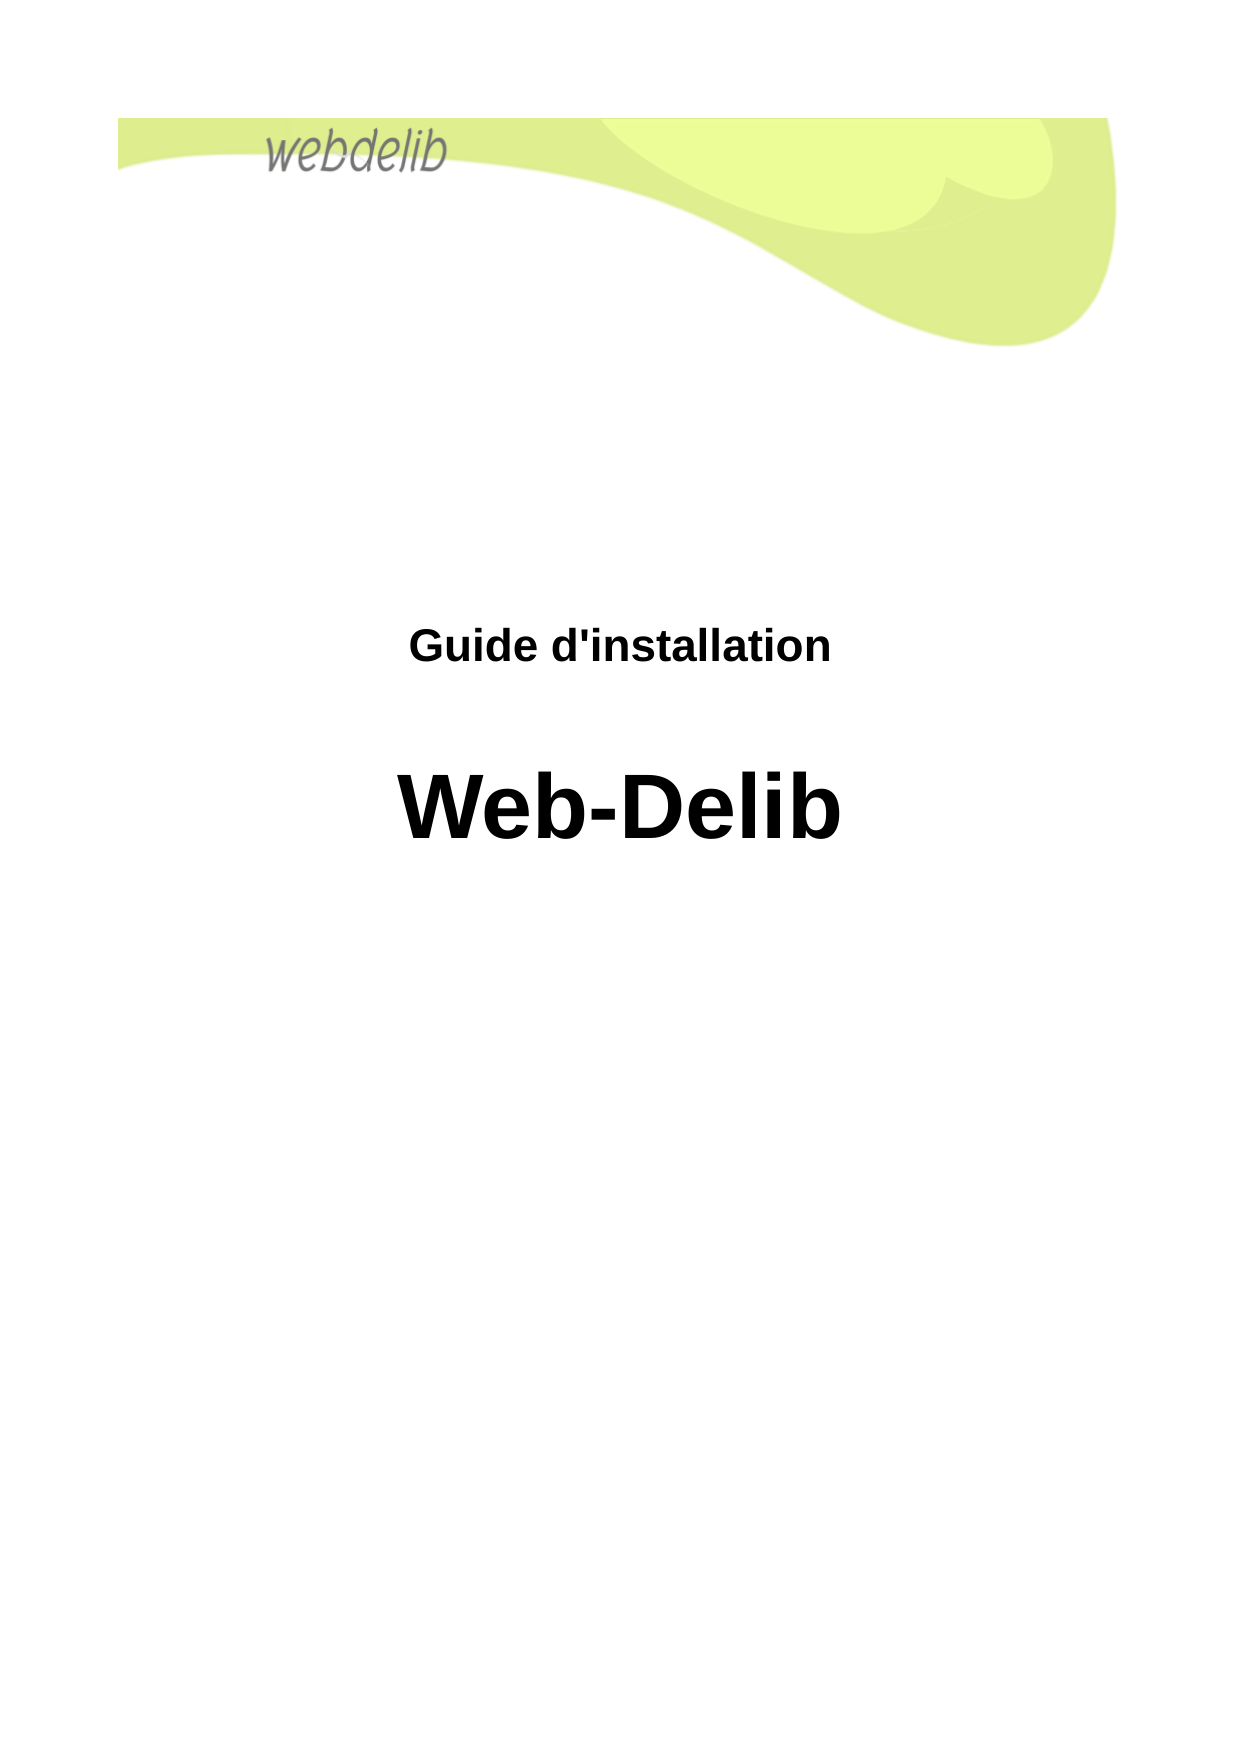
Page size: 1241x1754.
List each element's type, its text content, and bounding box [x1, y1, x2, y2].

text Web-Delib [118, 755, 1122, 858]
picture [118, 118, 1122, 369]
text Guide d'installation [118, 620, 1122, 672]
